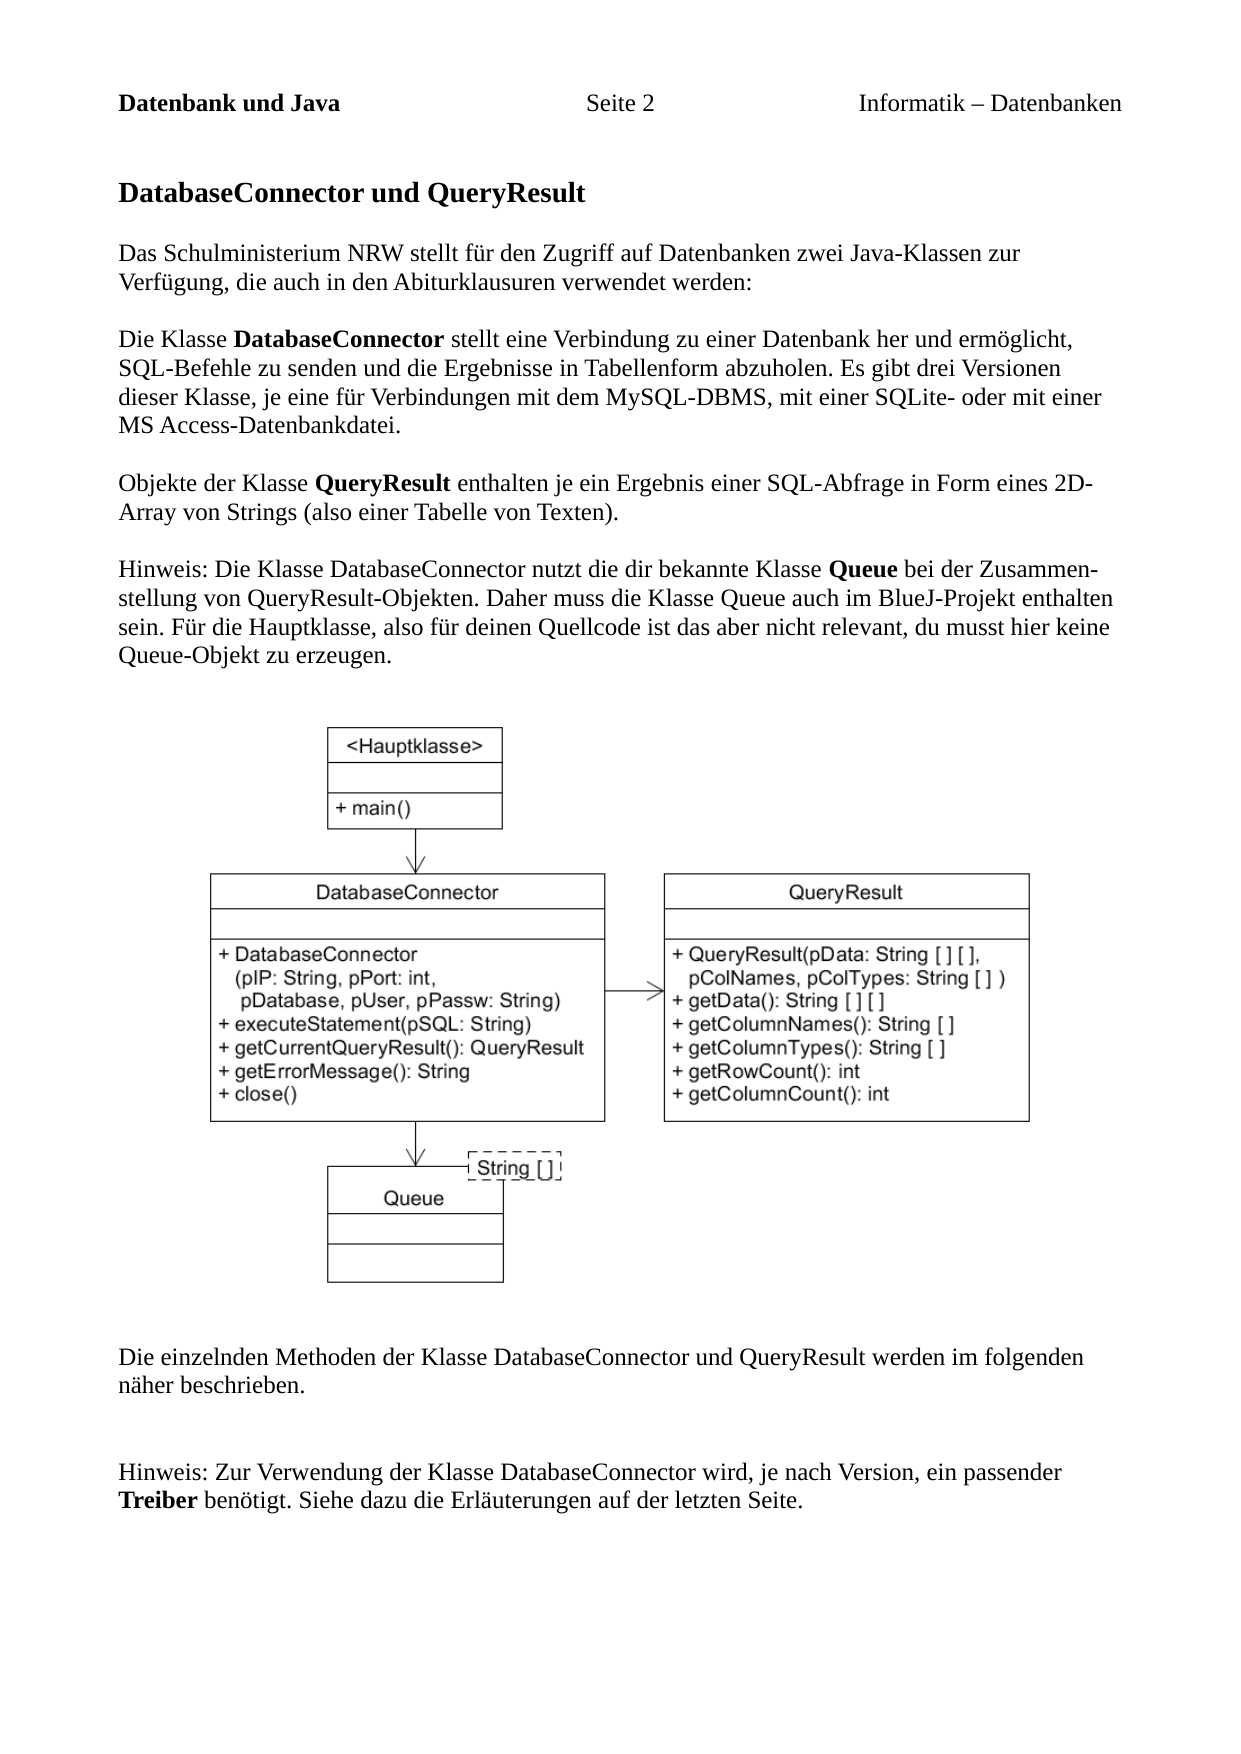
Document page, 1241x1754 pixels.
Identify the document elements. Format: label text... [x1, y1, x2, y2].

text Objekte der Klasse QueryResult enthalten je ein Ergebnis einer SQL-Abfrage in Form eines 2D-Array von Strings (also einer Tabelle von Texten). [118, 468, 1122, 525]
text Das Schulministerium NRW stellt für den Zugriff auf Datenbanken zwei Java-Klassen zur Verfügung, die auch in den Abiturklausuren verwendet werden: [118, 238, 1122, 295]
text Hinweis: Zur Verwendung der Klasse DatabaseConnector wird, je nach Version, ein passender Treiber benötigt. Siehe dazu die Erläuterungen auf der letzten Seite. [118, 1457, 1122, 1514]
text Die einzelnden Methoden der Klasse DatabaseConnector und QueryResult werden im folgenden näher beschrieben. [118, 1342, 1122, 1399]
text Die Klasse DatabaseConnector stellt eine Verbindung zu einer Datenbank her und ermöglicht, SQL-Befehle zu senden und die Ergebnisse in Tabellenform abzuholen. Es gibt drei Versionen dieser Klasse, je eine für Verbindungen mit dem MySQL-DBMS, mit einer SQLite- oder mit einer MS Access-Datenbankdatei. [118, 324, 1122, 439]
text DatabaseConnector und QueryResult [118, 176, 1122, 209]
picture [209, 726, 1031, 1284]
text Hinweis: Die Klasse DatabaseConnector nutzt die dir bekannte Klasse Queue bei der Zusammen-stellung von QueryResult-Objekten. Daher muss die Klasse Queue auch im BlueJ-Projekt enthalten sein. Für die Hauptklasse, also für deinen Quellcode ist das aber nicht relevant, du musst hier keine Queue-Objekt zu erzeugen. [118, 554, 1122, 669]
